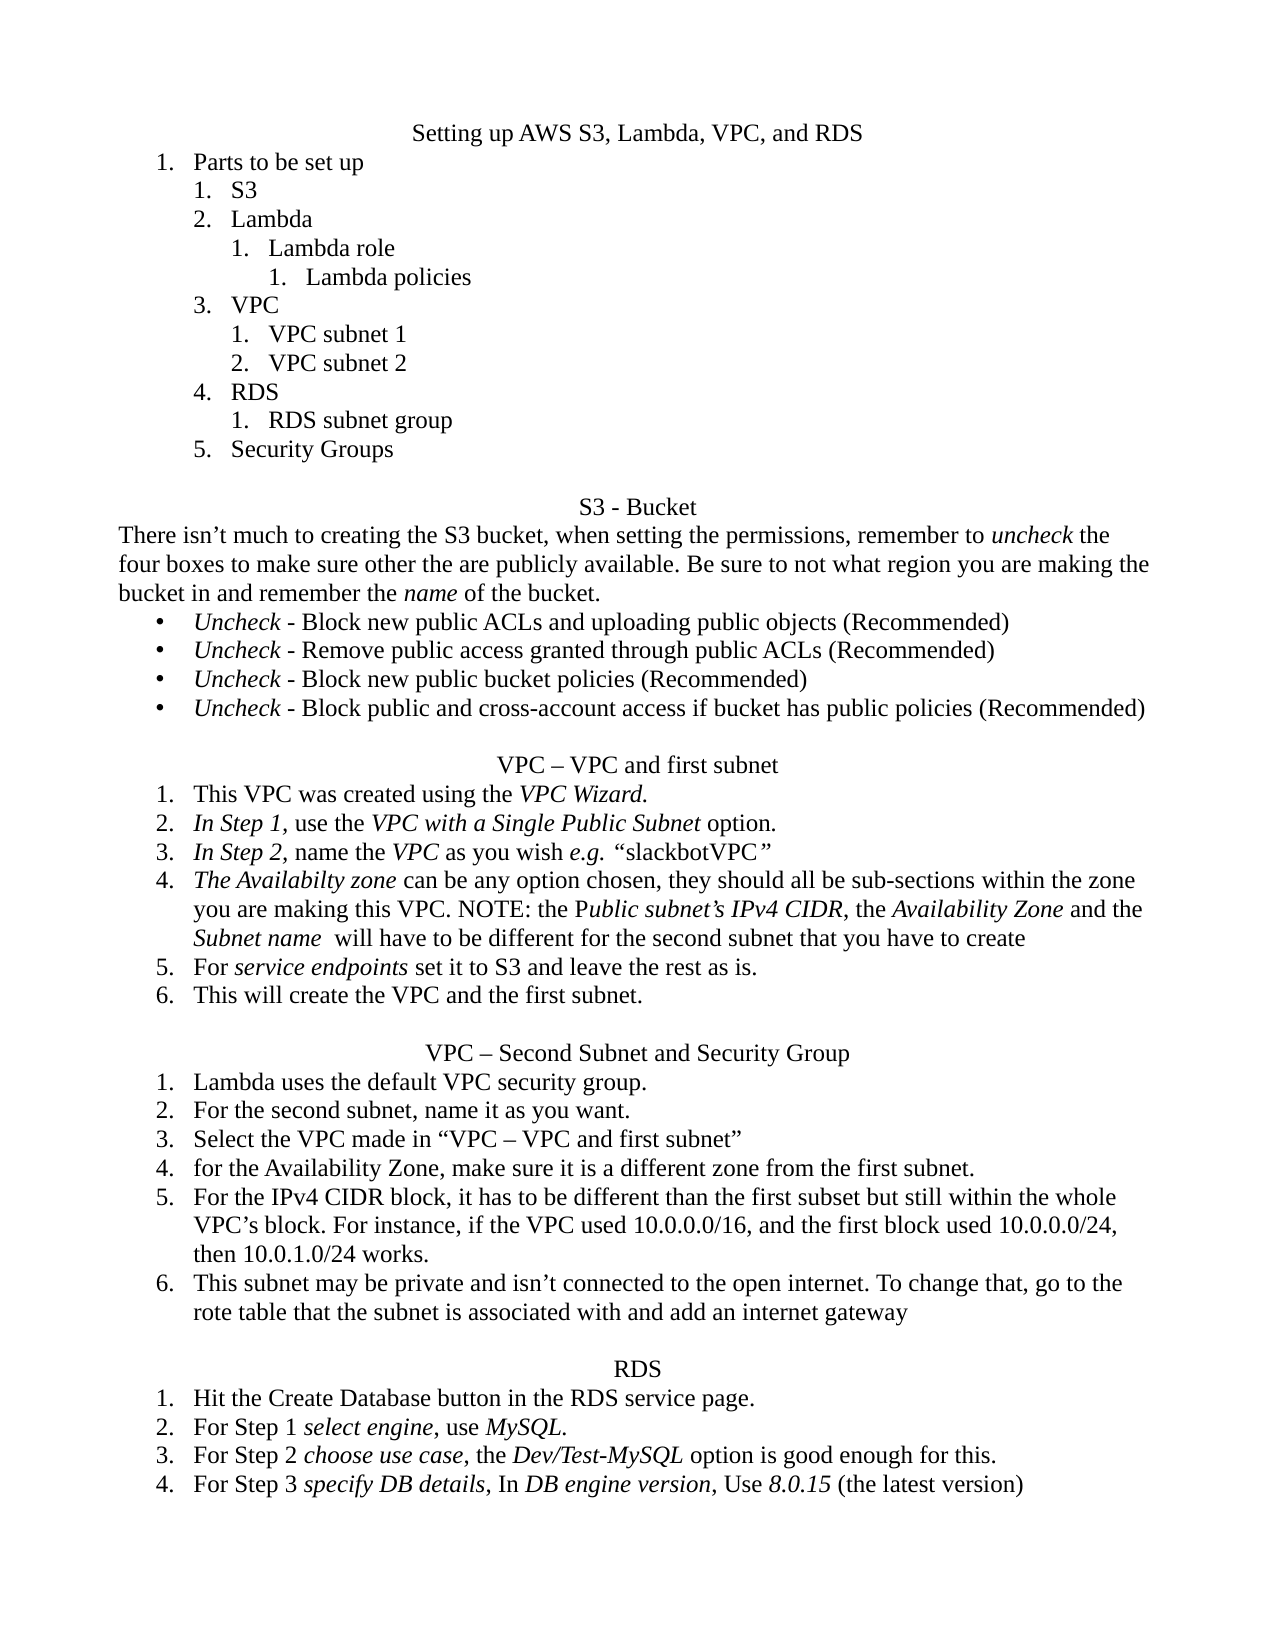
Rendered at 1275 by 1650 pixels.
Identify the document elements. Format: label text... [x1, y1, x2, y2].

list The Availabilty zone can be any option chosen, they should all be sub-sections within the zone you are making this VPC. NOTE: the Public subnet’s IPv4 CIDR, the Availability Zone and the Subnet name will have to be different for the second subnet that you have to create [156, 866, 1157, 952]
list For Step 1 select engine, use MySQL. [156, 1412, 1157, 1441]
list Lambda role [231, 233, 1157, 262]
list This VPC was created using the VPC Wizard. [156, 779, 1157, 808]
list Select the VPC made in “VPC – VPC and first subnet” [156, 1124, 1157, 1153]
text Setting up AWS S3, Lambda, VPC, and RDS [118, 118, 1157, 147]
list Uncheck - Block public and cross-account access if bucket has public policies (Recommended) [156, 693, 1157, 722]
list Parts to be set up [156, 147, 1157, 176]
text There isn’t much to creating the S3 bucket, when setting the permissions, remember to uncheck the four boxes to make sure other the are publicly available. Be sure to not what region you are making the bucket in and remember the name of the bucket. [118, 521, 1157, 607]
list VPC subnet 1 [231, 319, 1157, 348]
list For Step 3 specify DB details, In DB engine version, Use 8.0.15 (the latest version) [156, 1469, 1157, 1498]
list For the IPv4 CIDR block, it has to be different than the first subset but still within the whole VPC’s block. For instance, if the VPC used 10.0.0.0/16, and the first block used 10.0.0.0/24, then 10.0.1.0/24 works. [156, 1182, 1157, 1268]
list For service endpoints set it to S3 and leave the rest as is. [156, 952, 1157, 981]
text RDS [118, 1354, 1157, 1383]
text VPC – Second Subnet and Security Group [118, 1038, 1157, 1067]
list In Step 1, use the VPC with a Single Public Subnet option. [156, 808, 1157, 837]
list Lambda [193, 204, 1157, 233]
list RDS [193, 377, 1157, 406]
list for the Availability Zone, make sure it is a different zone from the first subnet. [156, 1153, 1157, 1182]
list VPC subnet 2 [231, 348, 1157, 377]
text S3 - Bucket [118, 492, 1157, 521]
list Uncheck - Remove public access granted through public ACLs (Recommended) [156, 636, 1157, 664]
list S3 [193, 176, 1157, 204]
list This subnet may be private and isn’t connected to the open internet. To change that, go to the rote table that the subnet is associated with and add an internet gateway [156, 1268, 1157, 1326]
list Lambda uses the default VPC security group. [156, 1067, 1157, 1096]
list Uncheck - Block new public bucket policies (Recommended) [156, 664, 1157, 693]
list Uncheck - Block new public ACLs and uploading public objects (Recommended) [156, 607, 1157, 636]
list For Step 2 choose use case, the Dev/Test-MySQL option is good enough for this. [156, 1441, 1157, 1469]
list For the second subnet, name it as you want. [156, 1096, 1157, 1124]
list Lambda policies [268, 262, 1157, 291]
list In Step 2, name the VPC as you wish e.g. “slackbotVPC” [156, 837, 1157, 866]
list This will create the VPC and the first subnet. [156, 981, 1157, 1009]
list VPC [193, 291, 1157, 319]
list RDS subnet group [231, 406, 1157, 434]
list Hit the Create Database button in the RDS service page. [156, 1383, 1157, 1412]
list Security Groups [193, 434, 1157, 463]
text VPC – VPC and first subnet [118, 751, 1157, 779]
